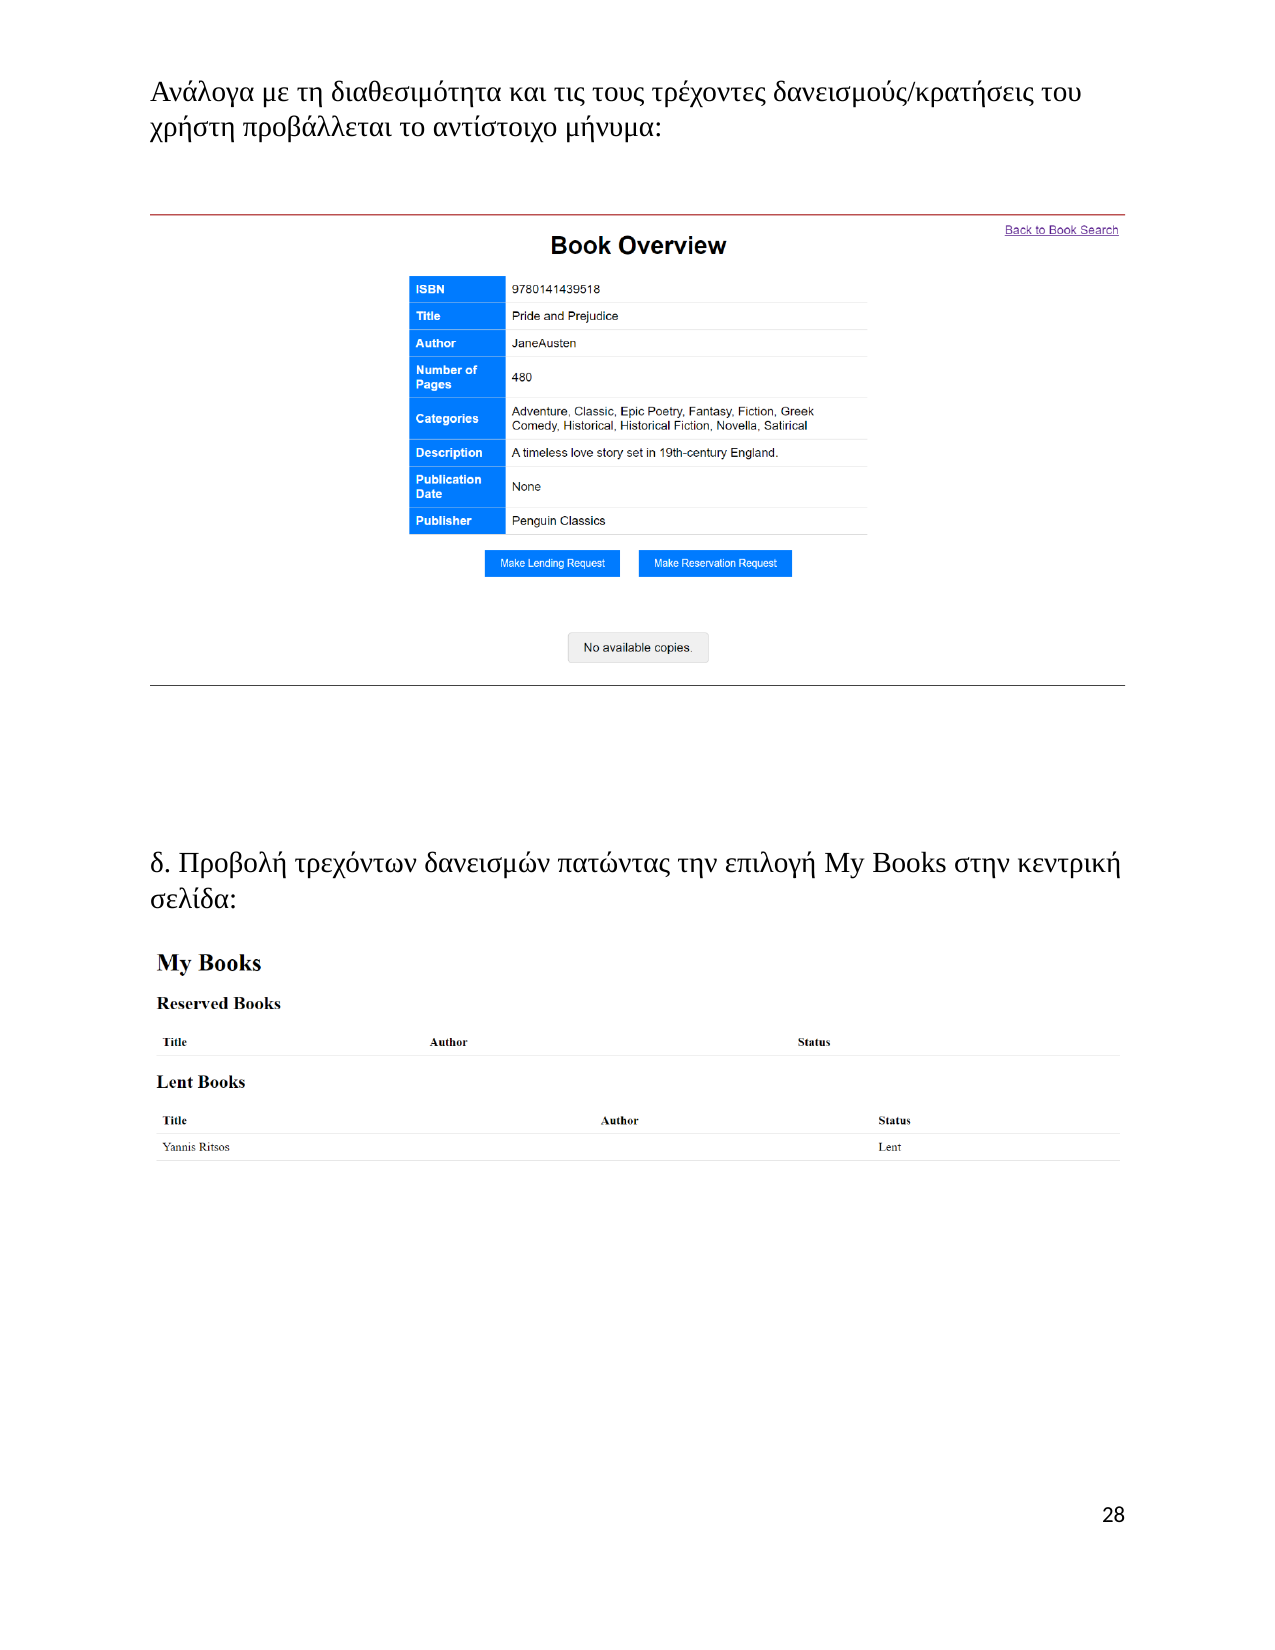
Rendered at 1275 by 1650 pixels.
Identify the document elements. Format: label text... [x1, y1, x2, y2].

text Ανάλογα με τη διαθεσιμότητα και τις τους τρέχοντες δανεισμούς/κρατήσεις του χρήστη προβάλλεται το αντίστοιχο μήνυμα: [150, 74, 1125, 143]
text δ. Προβολή τρεχόντων δανεισμών πατώντας την επιλογή My Books στην κεντρική σελίδα: [150, 845, 1125, 914]
